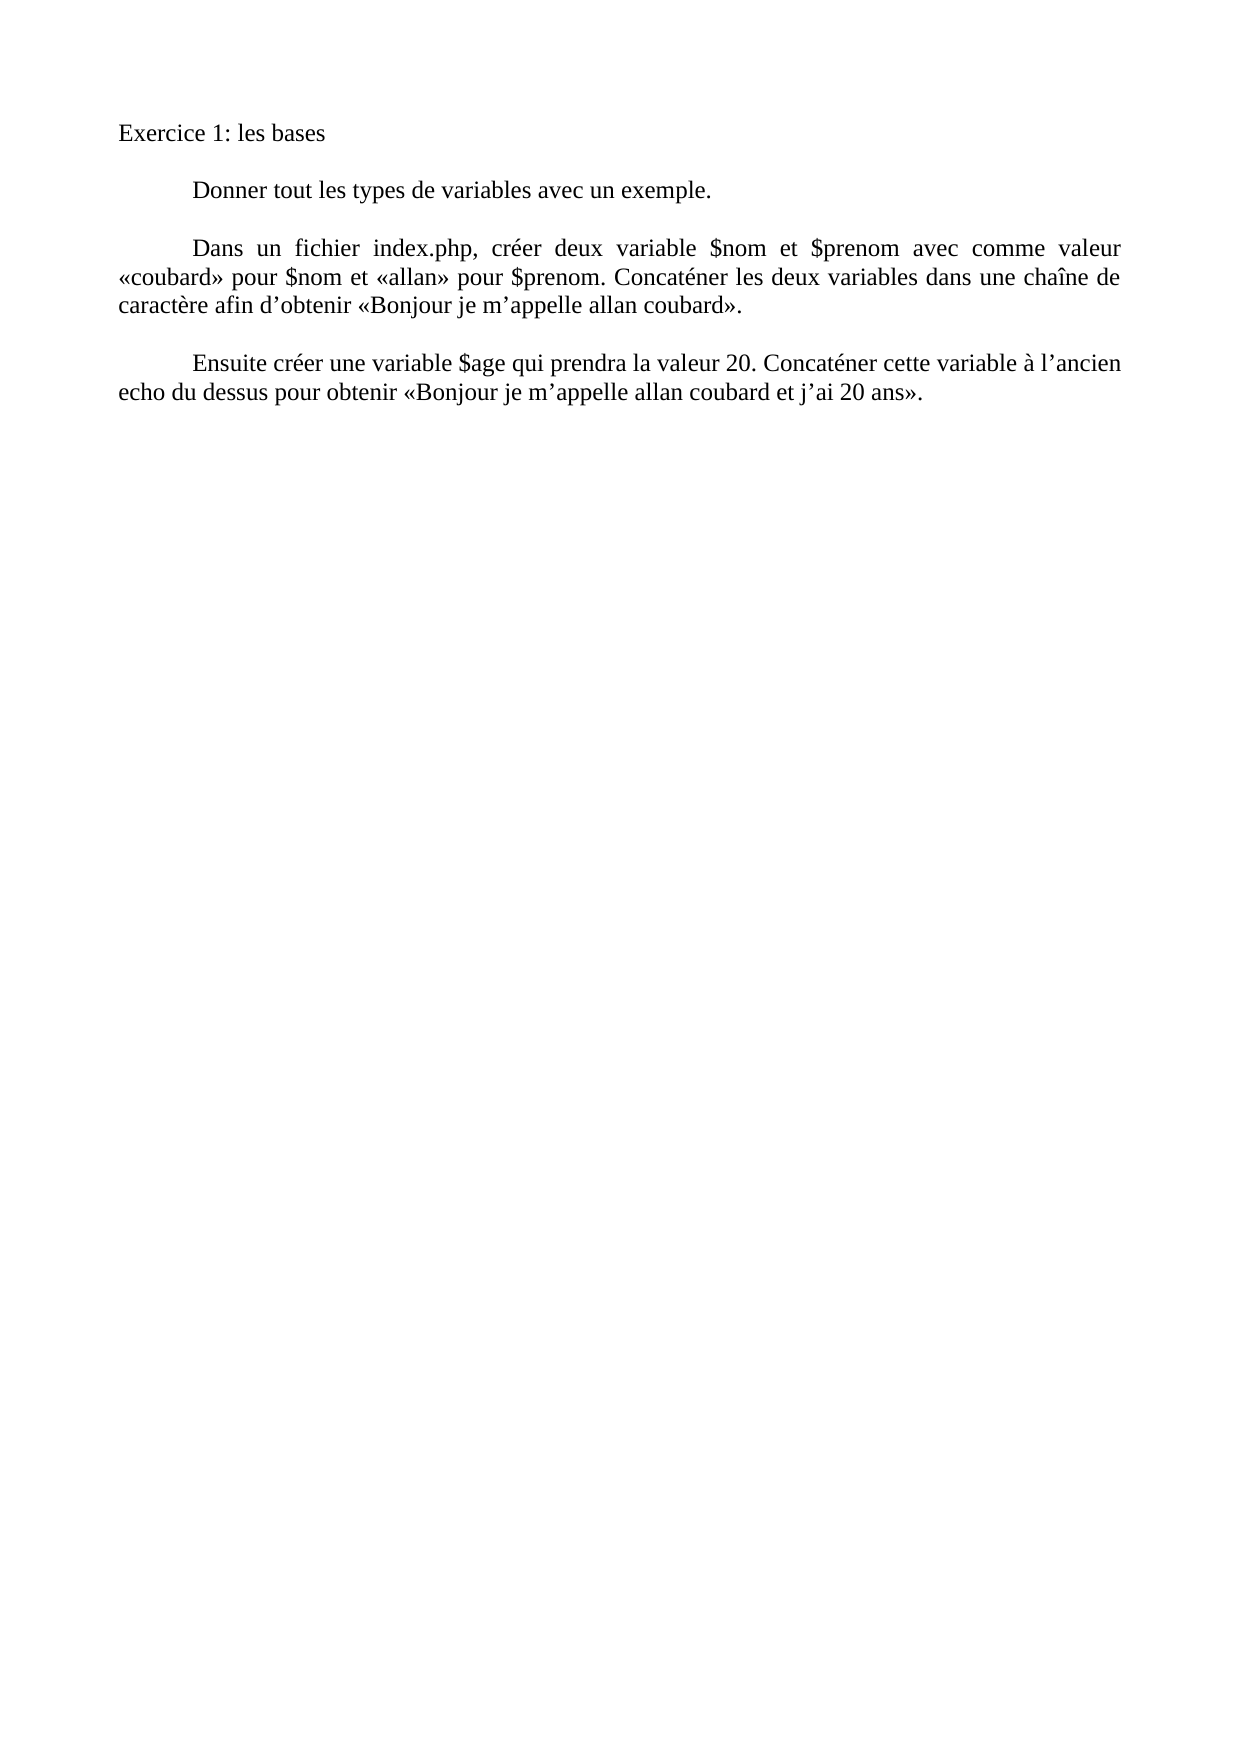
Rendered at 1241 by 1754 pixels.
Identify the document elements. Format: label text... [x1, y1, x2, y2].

text Exercice 1: les bases [118, 118, 1122, 147]
text Dans un fichier index.php, créer deux variable $nom et $prenom avec comme valeur «coubard» pour $nom et «allan» pour $prenom. Concaténer les deux variables dans une chaîne de caractère afin d’obtenir «Bonjour je m’appelle allan coubard». [118, 233, 1122, 319]
text Donner tout les types de variables avec un exemple. [118, 176, 1122, 204]
text Ensuite créer une variable $age qui prendra la valeur 20. Concaténer cette variable à l’ancien echo du dessus pour obtenir «Bonjour je m’appelle allan coubard et j’ai 20 ans». [118, 348, 1122, 406]
